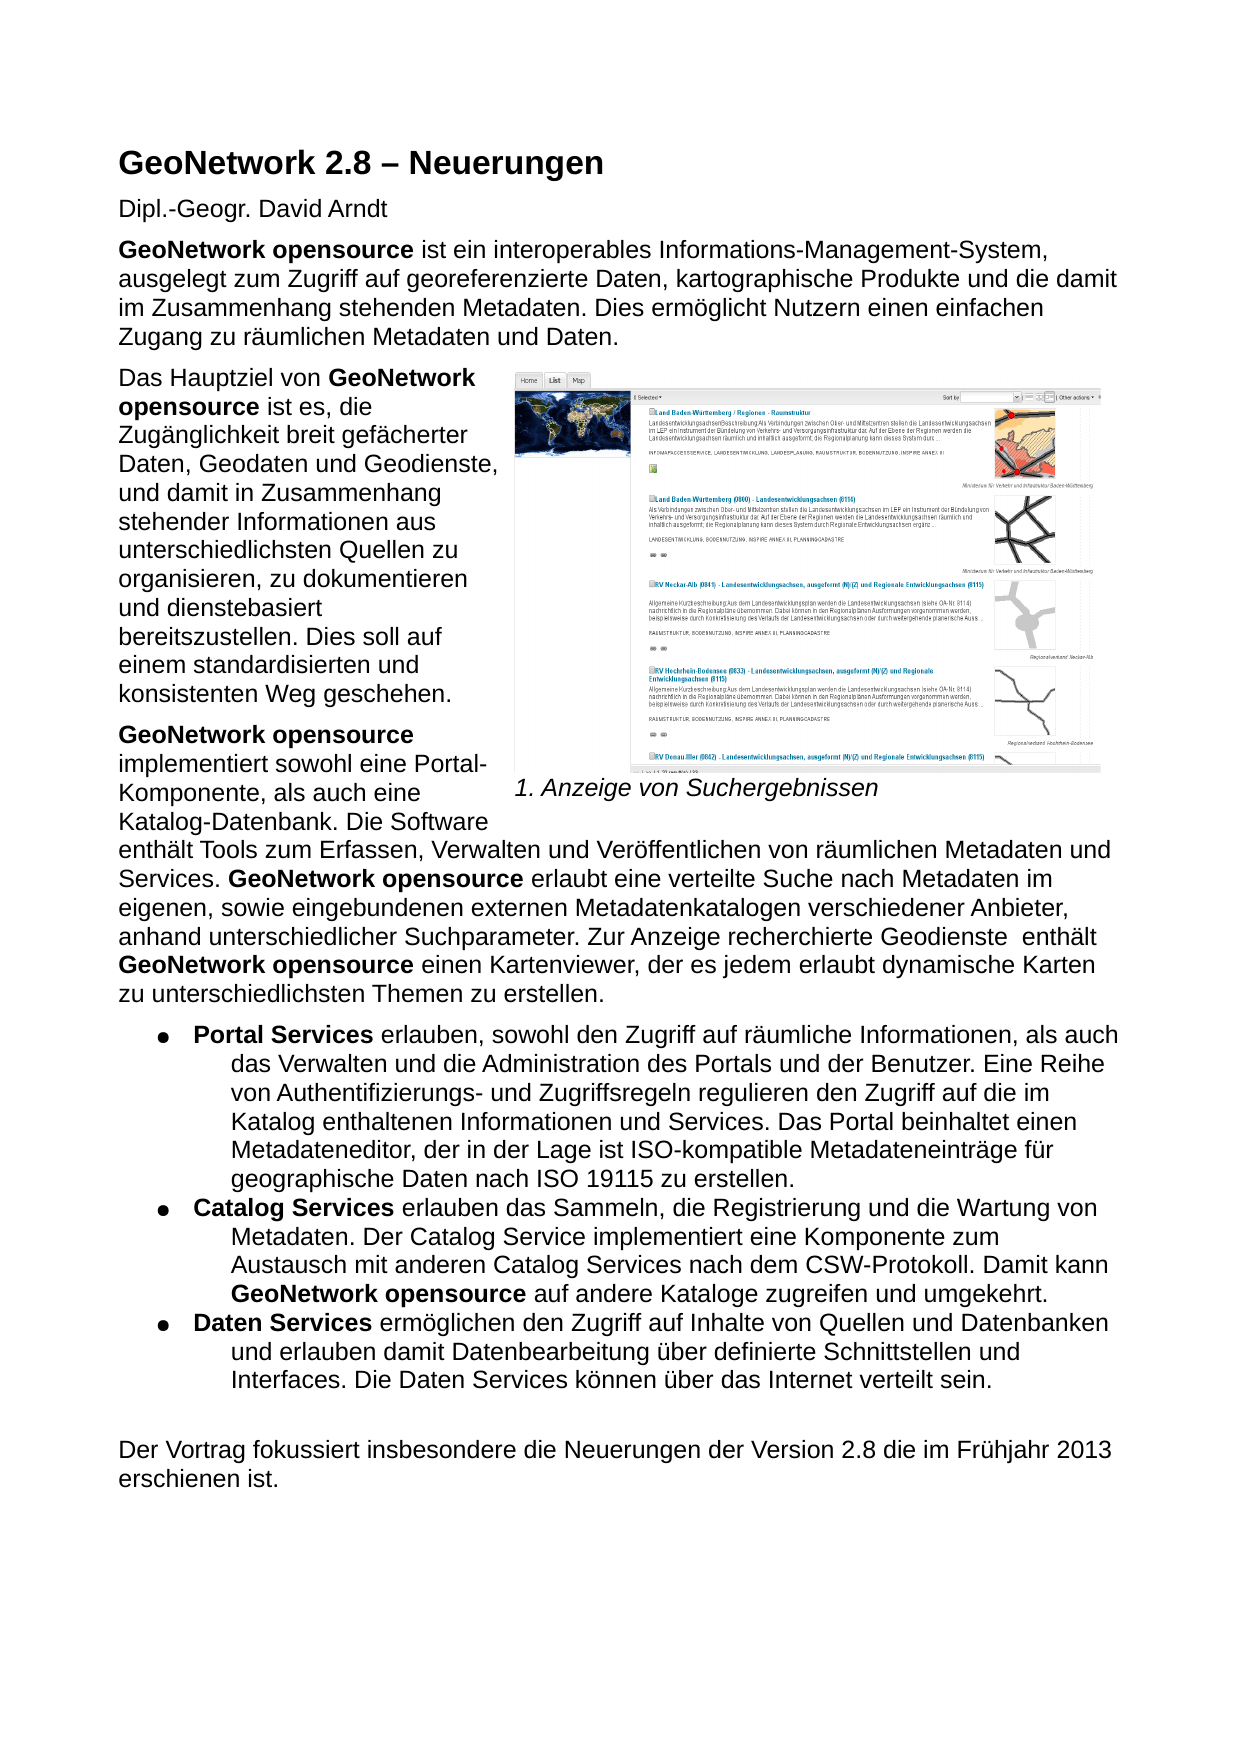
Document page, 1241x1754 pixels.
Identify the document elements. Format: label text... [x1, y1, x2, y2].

picture [514, 371, 1101, 773]
list Daten Services ermöglichen den Zugriff auf Inhalte von Quellen und Datenbanken und erlauben damit Datenbearbeitung über definierte Schnittstellen und Interfaces. Die Daten Services können über das Internet verteilt sein. [156, 1308, 1122, 1394]
list Catalog Services erlauben das Sammeln, die Registrierung und die Wartung von Metadaten. Der Catalog Service implementiert eine Komponente zum Austausch mit anderen Catalog Services nach dem CSW-Protokoll. Damit kann GeoNetwork opensource auf andere Kataloge zugreifen und umgekehrt. [156, 1193, 1122, 1308]
text 1. Anzeige von Suchergebnissen [514, 380, 1127, 802]
text Das Hauptziel von GeoNetwork opensource ist es, die Zugänglichkeit breit gefächerter Daten, Geodaten und Geodienste, und damit in Zusammenhang stehender Informationen aus unterschiedlichsten Quellen zu organisieren, zu dokumentieren und dienstebasiert bereitszustellen. Dies soll auf einem standardisierten und konsistenten Weg geschehen. [118, 363, 1127, 708]
subtitle GeoNetwork 2.8 – Neuerungen [118, 143, 1122, 182]
text GeoNetwork opensource implementiert sowohl eine Portal-Komponente, als auch eine Katalog-Datenbank. Die Software enthält Tools zum Erfassen, Verwalten und Veröffentlichen von räumlichen Metadaten und Services. GeoNetwork opensource erlaubt eine verteilte Suche nach Metadaten im eigenen, sowie eingebundenen externen Metadatenkatalogen verschiedener Anbieter, anhand unterschiedlicher Suchparameter. Zur Anzeige recherchierte Geodienste enthält GeoNetwork opensource einen Kartenviewer, der es jedem erlaubt dynamische Karten zu unterschiedlichsten Themen zu erstellen. [118, 721, 1122, 1008]
text [514, 802, 1127, 814]
text Der Vortrag fokussiert insbesondere die Neuerungen der Version 2.8 die im Frühjahr 2013 erschienen ist. [118, 1436, 1122, 1493]
text Dipl.-Geogr. David Arndt [118, 194, 1122, 223]
text GeoNetwork opensource ist ein interoperables Informations-Management-System, ausgelegt zum Zugriff auf georeferenzierte Daten, kartographische Produkte und die damit im Zusammenhang stehenden Metadaten. Dies ermöglicht Nutzern einen einfachen Zugang zu räumlichen Metadaten und Daten. [118, 236, 1122, 351]
list Portal Services erlauben, sowohl den Zugriff auf räumliche Informationen, als auch das Verwalten und die Administration des Portals und der Benutzer. Eine Reihe von Authentifizierungs- und Zugriffsregeln regulieren den Zugriff auf die im Katalog enthaltenen Informationen und Services. Das Portal beinhaltet einen Metadateneditor, der in der Lage ist ISO-kompatible Metadateneinträge für geographische Daten nach ISO 19115 zu erstellen. [156, 1021, 1122, 1193]
